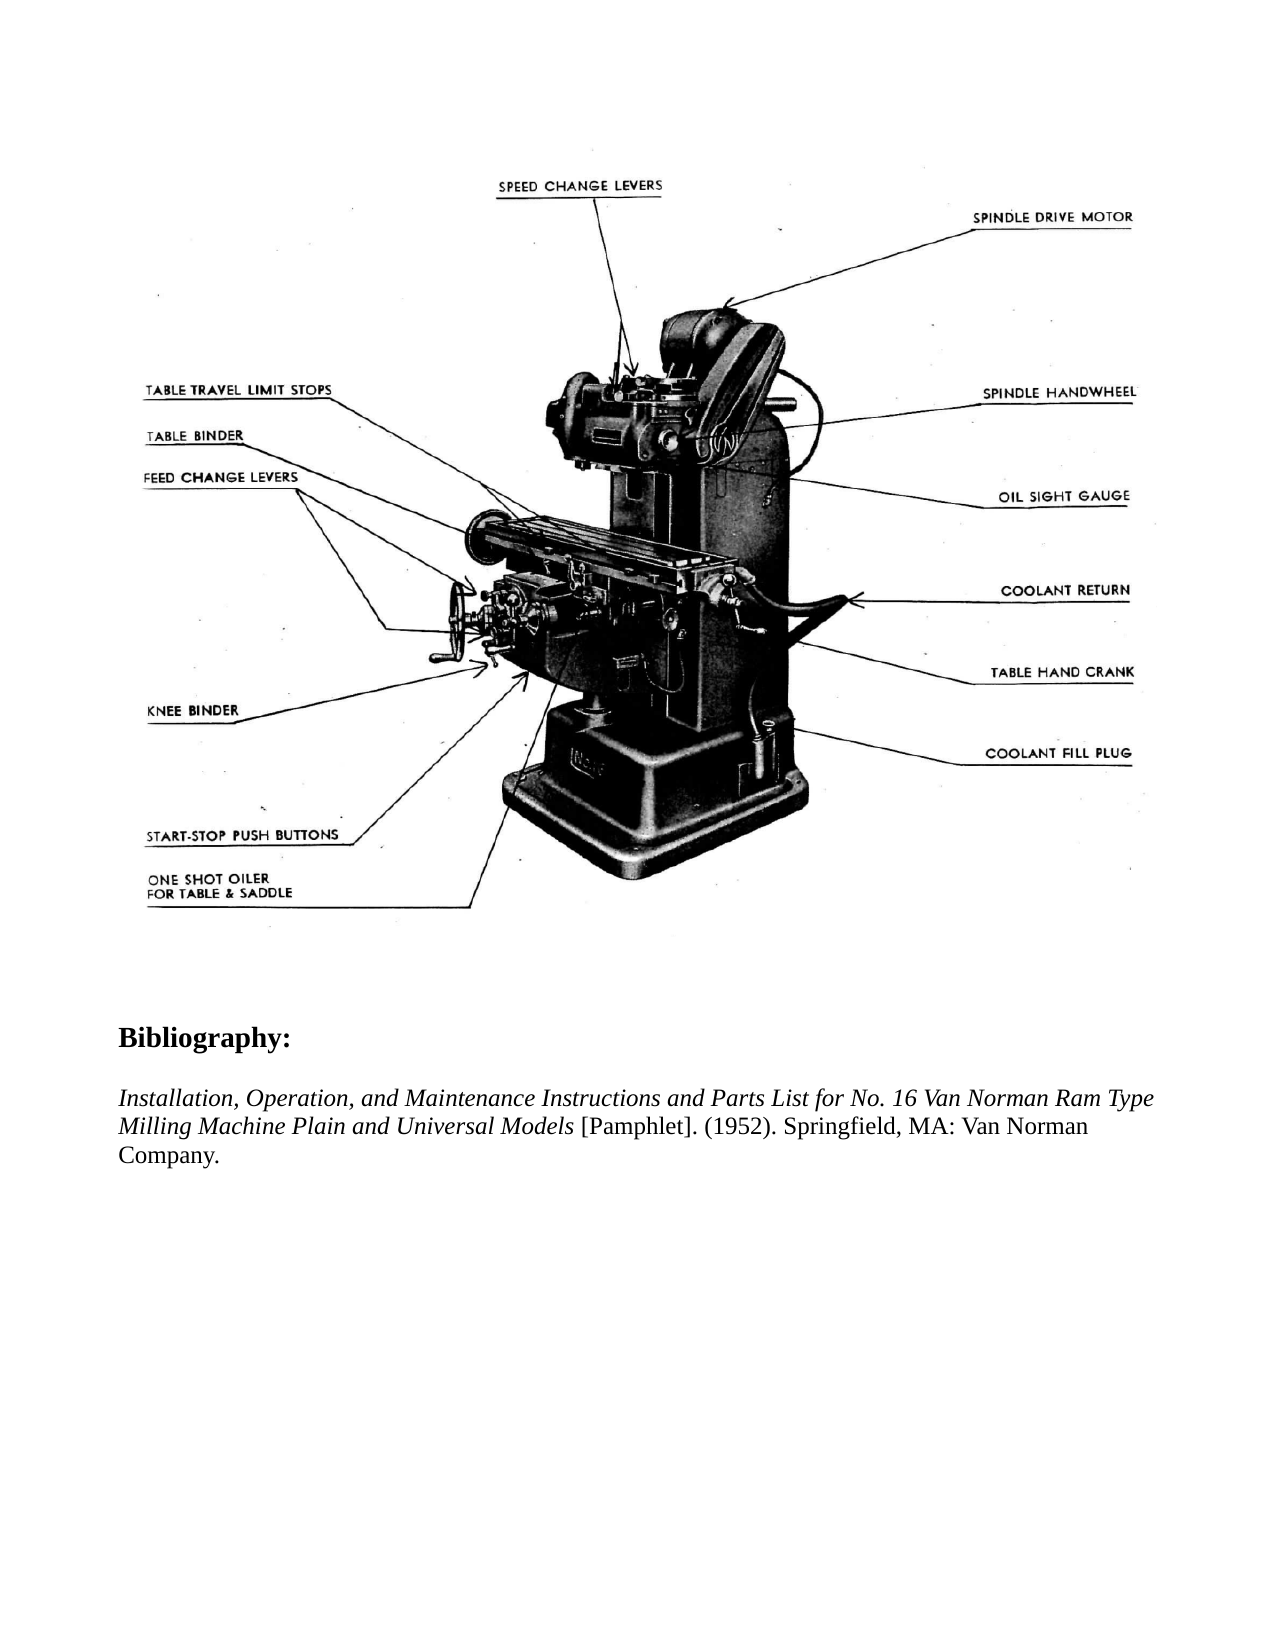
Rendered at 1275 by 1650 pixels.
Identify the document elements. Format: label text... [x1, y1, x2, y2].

picture [118, 118, 1157, 937]
text Installation, Operation, and Maintenance Instructions and Parts List for No. 16 Van Norman Ram Type Milling Machine Plain and Universal Models [Pamphlet]. (1952). Springfield, MA: Van Norman Company. [118, 1083, 1157, 1169]
text Bibliography: [118, 1020, 1157, 1054]
